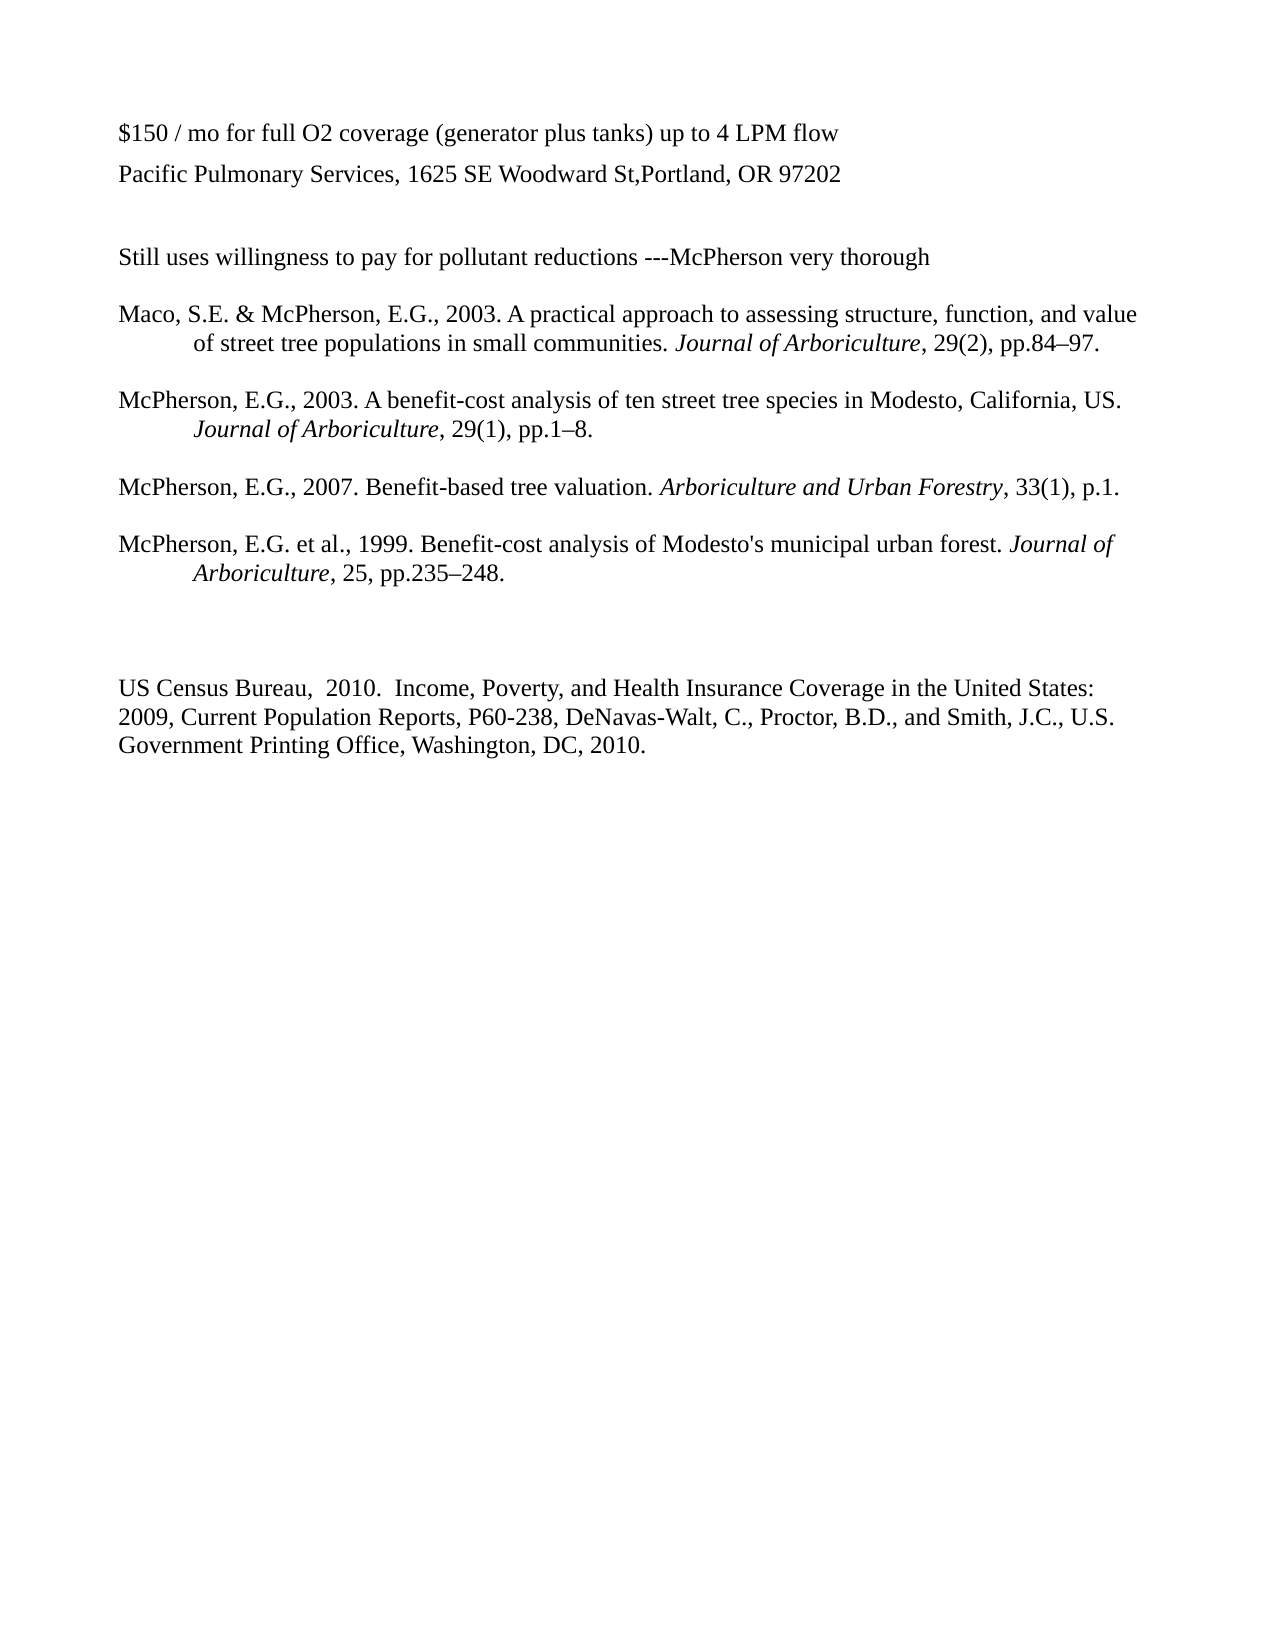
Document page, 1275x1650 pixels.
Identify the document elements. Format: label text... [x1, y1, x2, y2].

text Pacific Pulmonary Services, 1625 SE Woodward St,Portland, OR 97202 [118, 159, 1157, 188]
text McPherson, E.G., 2007. Benefit-based tree valuation. Arboriculture and Urban Forestry, 33(1), p.1. [118, 472, 1157, 501]
text $150 / mo for full O2 coverage (generator plus tanks) up to 4 LPM flow [118, 118, 1157, 147]
text US Census Bureau, 2010. Income, Poverty, and Health Insurance Coverage in the United States: 2009, Current Population Reports, P60-238, DeNavas-Walt, C., Proctor, B.D., and Smith, J.C., U.S. Government Printing Office, Washington, DC, 2010. [118, 673, 1157, 759]
text McPherson, E.G., 2003. A benefit-cost analysis of ten street tree species in Modesto, California, US. Journal of Arboriculture, 29(1), pp.1–8. [118, 386, 1157, 443]
text McPherson, E.G. et al., 1999. Benefit-cost analysis of Modesto's municipal urban forest. Journal of Arboriculture, 25, pp.235–248. [118, 529, 1157, 587]
text Maco, S.E. & McPherson, E.G., 2003. A practical approach to assessing structure, function, and value of street tree populations in small communities. Journal of Arboriculture, 29(2), pp.84–97. [118, 299, 1157, 357]
text Still uses willingness to pay for pollutant reductions ---McPherson very thorough [118, 242, 1157, 271]
